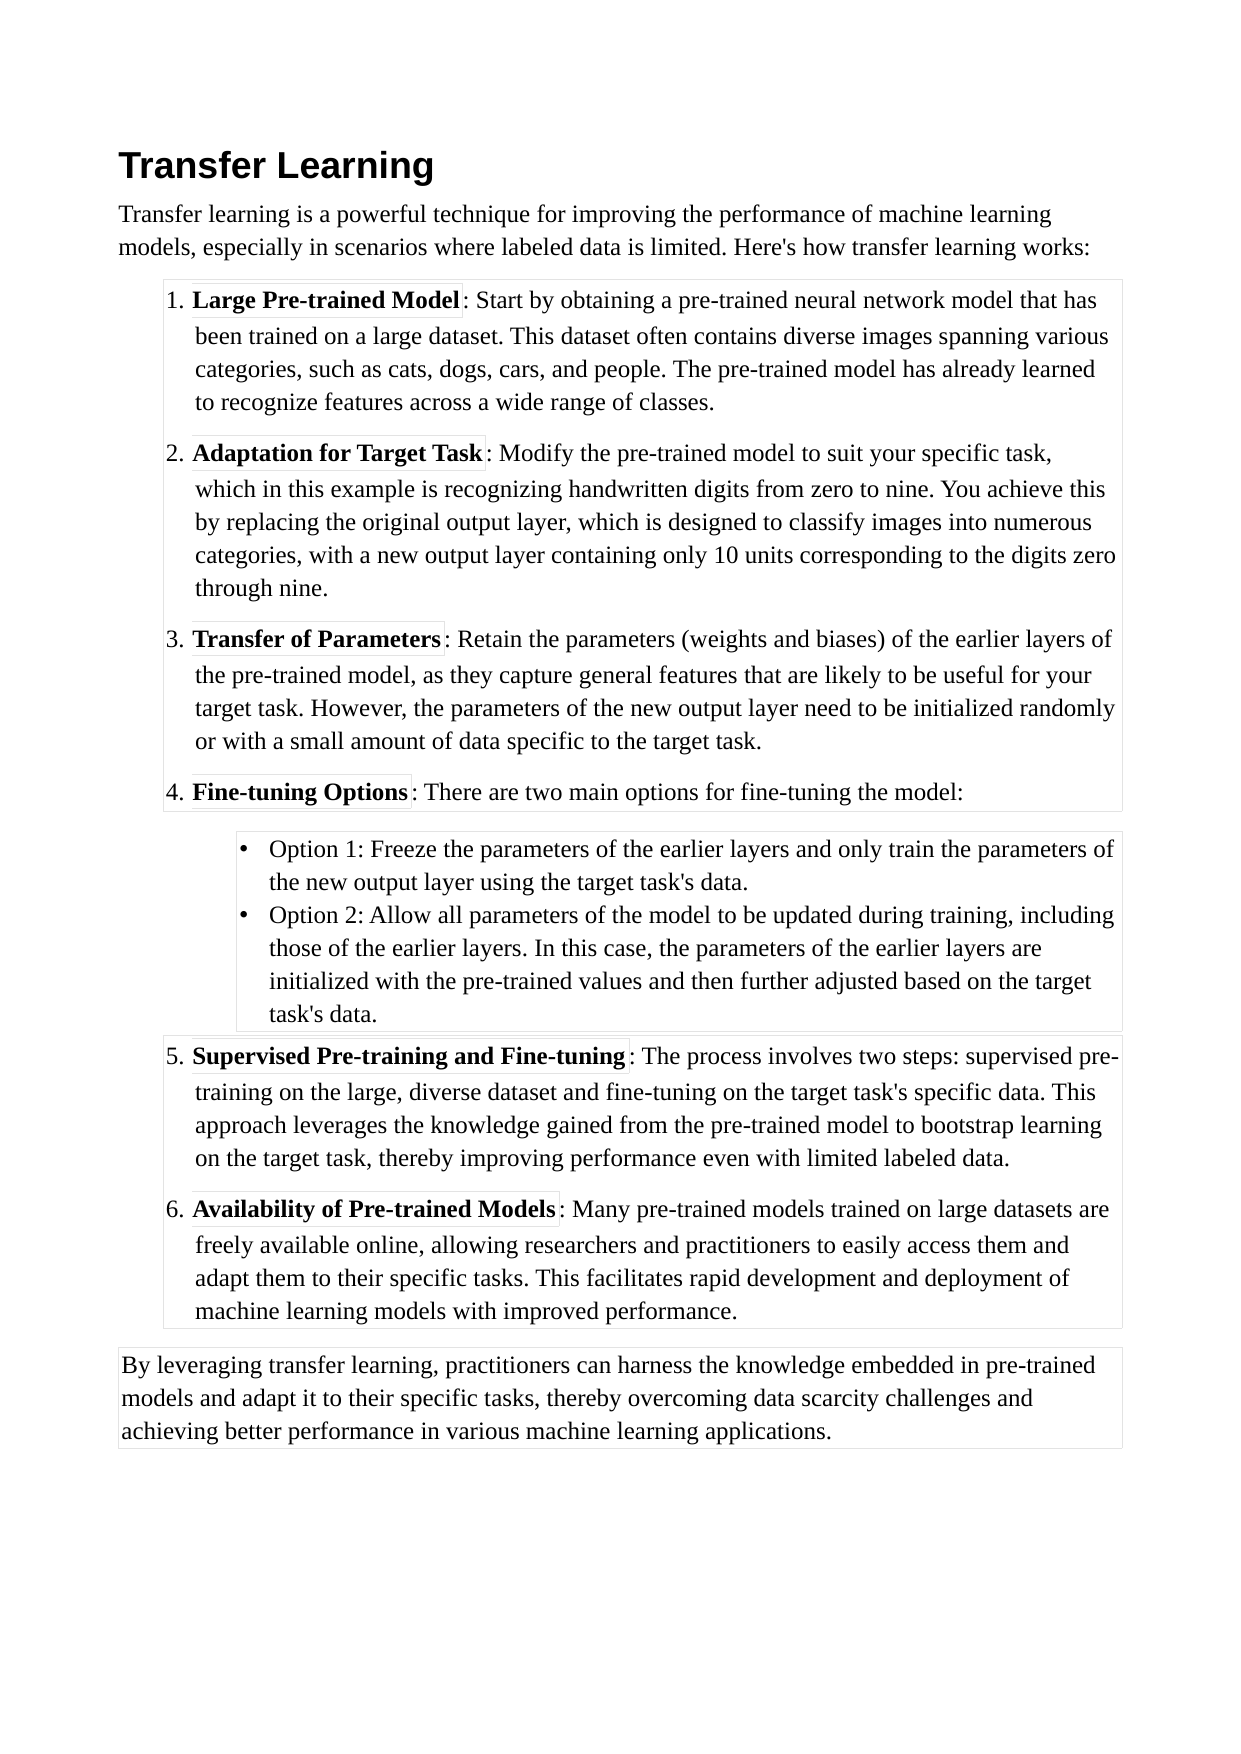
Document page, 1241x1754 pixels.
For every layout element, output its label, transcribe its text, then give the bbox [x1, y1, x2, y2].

list Adaptation for Target Task: Modify the pre-trained model to suit your specific task, which in this example is recognizing handwritten digits from zero to nine. You achieve this by replacing the original output layer, which is designed to classify images into numerous categories, with a new output layer containing only 10 units corresponding to the digits zero through nine. [164, 432, 1122, 602]
text Transfer learning is a powerful technique for improving the performance of machine learning models, especially in scenarios where labeled data is limited. Here's how transfer learning works: [118, 199, 1122, 261]
list Option 1: Freeze the parameters of the earlier layers and only train the parameters of the new output layer using the target task's data. [237, 832, 1122, 896]
subtitle Transfer Learning [118, 143, 1122, 186]
list Availability of Pre-trained Models: Many pre-trained models trained on large datasets are freely available online, allowing researchers and practitioners to easily access them and adapt them to their specific tasks. This facilitates rapid development and deployment of machine learning models with improved performance. [164, 1188, 1122, 1328]
list Supervised Pre-training and Fine-tuning: The process involves two steps: supervised pre-training on the large, diverse dataset and fine-tuning on the target task's specific data. This approach leverages the knowledge gained from the pre-trained model to bootstrap learning on the target task, thereby improving performance even with limited labeled data. [164, 1036, 1122, 1172]
text By leveraging transfer learning, practitioners can harness the knowledge embedded in pre-trained models and adapt it to their specific tasks, thereby overcoming data scarcity challenges and achieving better performance in various machine learning applications. [119, 1348, 1122, 1448]
list Transfer of Parameters: Retain the parameters (weights and biases) of the earlier layers of the pre-trained model, as they capture general features that are likely to be useful for your target task. However, the parameters of the new output layer need to be initialized randomly or with a small amount of data specific to the target task. [164, 618, 1122, 755]
list Fine-tuning Options: There are two main options for fine-tuning the model: [164, 771, 1122, 811]
list Option 2: Allow all parameters of the model to be updated during training, including those of the earlier layers. In this case, the parameters of the earlier layers are initialized with the pre-trained values and then further adjusted based on the target task's data. [237, 897, 1122, 1031]
list Large Pre-trained Model: Start by obtaining a pre-trained neural network model that has been trained on a large dataset. This dataset often contains diverse images spanning various categories, such as cats, dogs, cars, and people. The pre-trained model has already learned to recognize features across a wide range of classes. [164, 280, 1122, 416]
